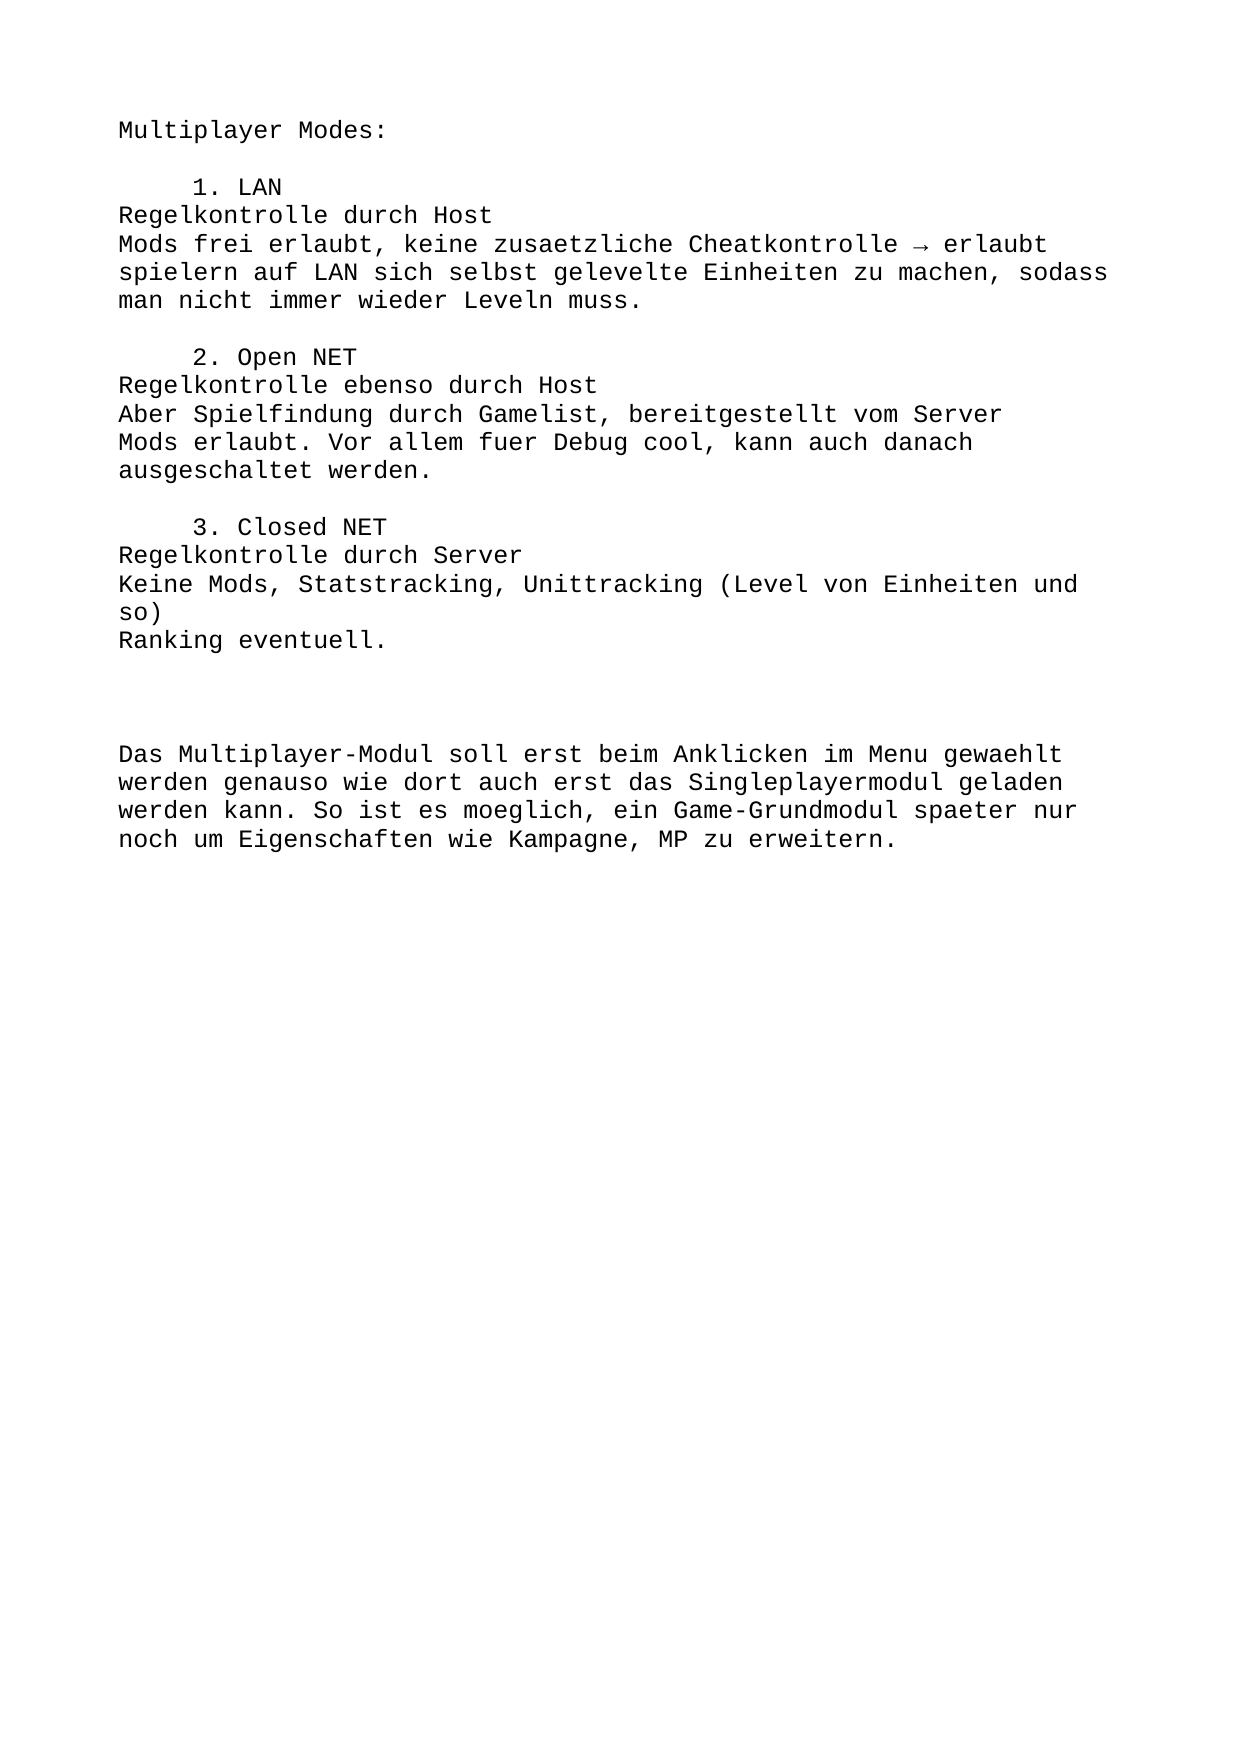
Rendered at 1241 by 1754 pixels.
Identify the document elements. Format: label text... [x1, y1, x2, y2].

text Mods frei erlaubt, keine zusaetzliche Cheatkontrolle → erlaubt spielern auf LAN sich selbst gelevelte Einheiten zu machen, sodass man nicht immer wieder Leveln muss. [118, 231, 1122, 316]
text Multiplayer Modes: [118, 118, 1122, 146]
text 2. Open NET [118, 345, 1122, 373]
text Das Multiplayer-Modul soll erst beim Anklicken im Menu gewaehlt werden genauso wie dort auch erst das Singleplayermodul geladen werden kann. So ist es moeglich, ein Game-Grundmodul spaeter nur noch um Eigenschaften wie Kampagne, MP zu erweitern. [118, 741, 1122, 855]
text Ranking eventuell. [118, 628, 1122, 656]
text Aber Spielfindung durch Gamelist, bereitgestellt vom Server [118, 401, 1122, 430]
text Regelkontrolle durch Host [118, 203, 1122, 231]
text Regelkontrolle ebenso durch Host [118, 373, 1122, 401]
text Mods erlaubt. Vor allem fuer Debug cool, kann auch danach ausgeschaltet werden. [118, 430, 1122, 486]
text Keine Mods, Statstracking, Unittracking (Level von Einheiten und so) [118, 571, 1122, 628]
text 1. LAN [118, 175, 1122, 203]
text 3. Closed NET [118, 515, 1122, 543]
text Regelkontrolle durch Server [118, 543, 1122, 571]
